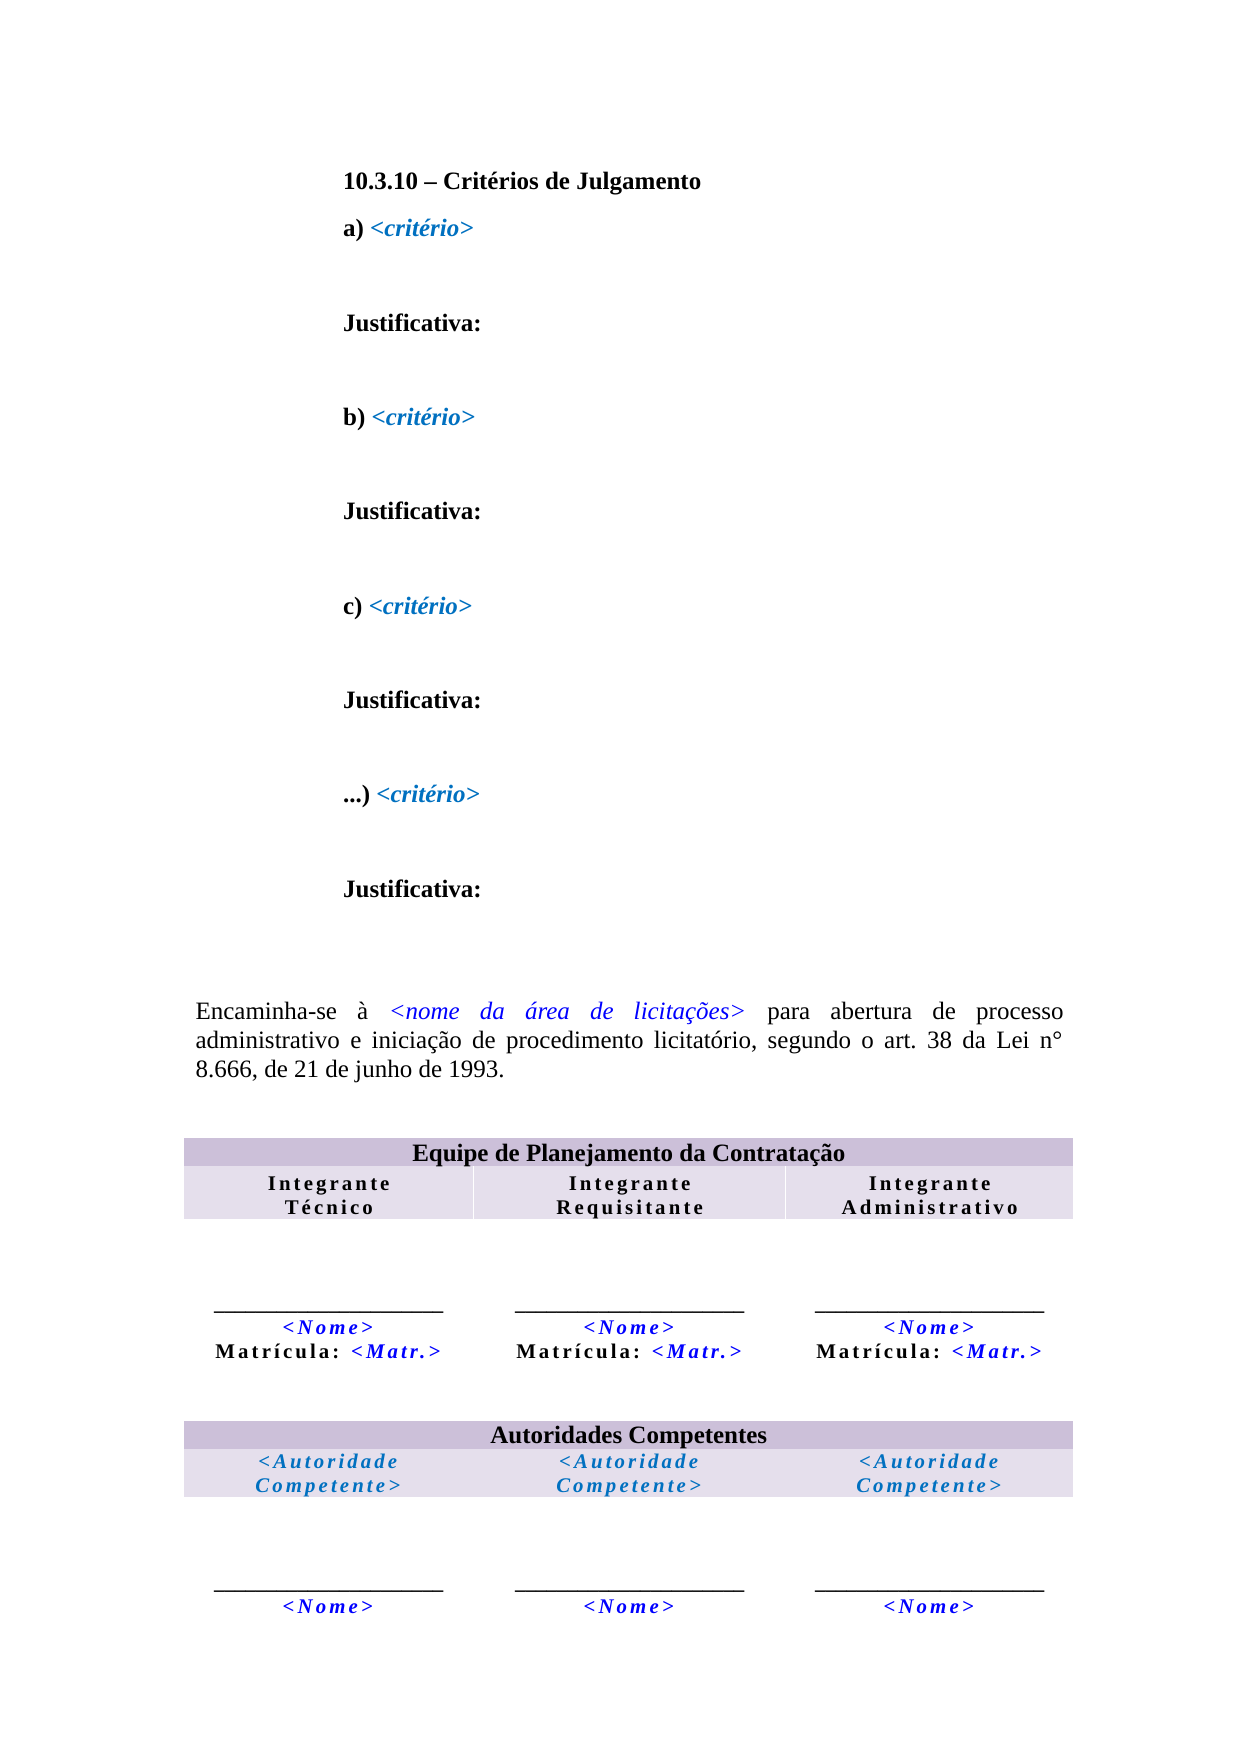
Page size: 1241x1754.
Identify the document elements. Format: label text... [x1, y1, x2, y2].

text Justificativa: [343, 873, 1064, 903]
text 10.3.10 – Critérios de Julgamento [343, 165, 1064, 195]
text a) <critério> [343, 212, 1064, 242]
text b) <critério> [343, 401, 1064, 431]
table_cell <Autoridade Competente> [184, 1449, 473, 1497]
table_cell Integrante Administrativo [786, 1166, 1073, 1219]
table_cell ______________________ <Nome> [473, 1498, 786, 1618]
table_cell ______________________ <Nome> [184, 1498, 473, 1618]
table_cell ______________________ <Nome> Matrícula: <Matr.> [786, 1219, 1073, 1363]
table_cell Integrante Técnico [184, 1166, 473, 1219]
text Encaminha-se à <nome da área de licitações> para abertura de processo administrativo e iniciação de procedimento licitatório, segundo o art. 38 da Lei n° 8.666, de 21 de junho de 1993. [195, 996, 1064, 1082]
text Justificativa: [343, 684, 1064, 714]
table_cell ______________________ <Nome> [786, 1498, 1073, 1618]
table_header Autoridades Competentes [184, 1421, 1073, 1449]
table_header Equipe de Planejamento da Contratação [184, 1138, 1073, 1166]
table_cell ______________________ <Nome> Matrícula: <Matr.> [473, 1219, 786, 1363]
text ...) <critério> [343, 779, 1064, 808]
table_cell <Autoridade Competente> [473, 1449, 786, 1497]
table_cell <Autoridade Competente> [786, 1449, 1073, 1497]
text Justificativa: [343, 496, 1064, 525]
table_cell Integrante Requisitante [474, 1166, 785, 1219]
table_cell ______________________ <Nome> Matrícula: <Matr.> [184, 1219, 473, 1363]
text c) <critério> [343, 590, 1064, 619]
text Justificativa: [343, 307, 1064, 336]
